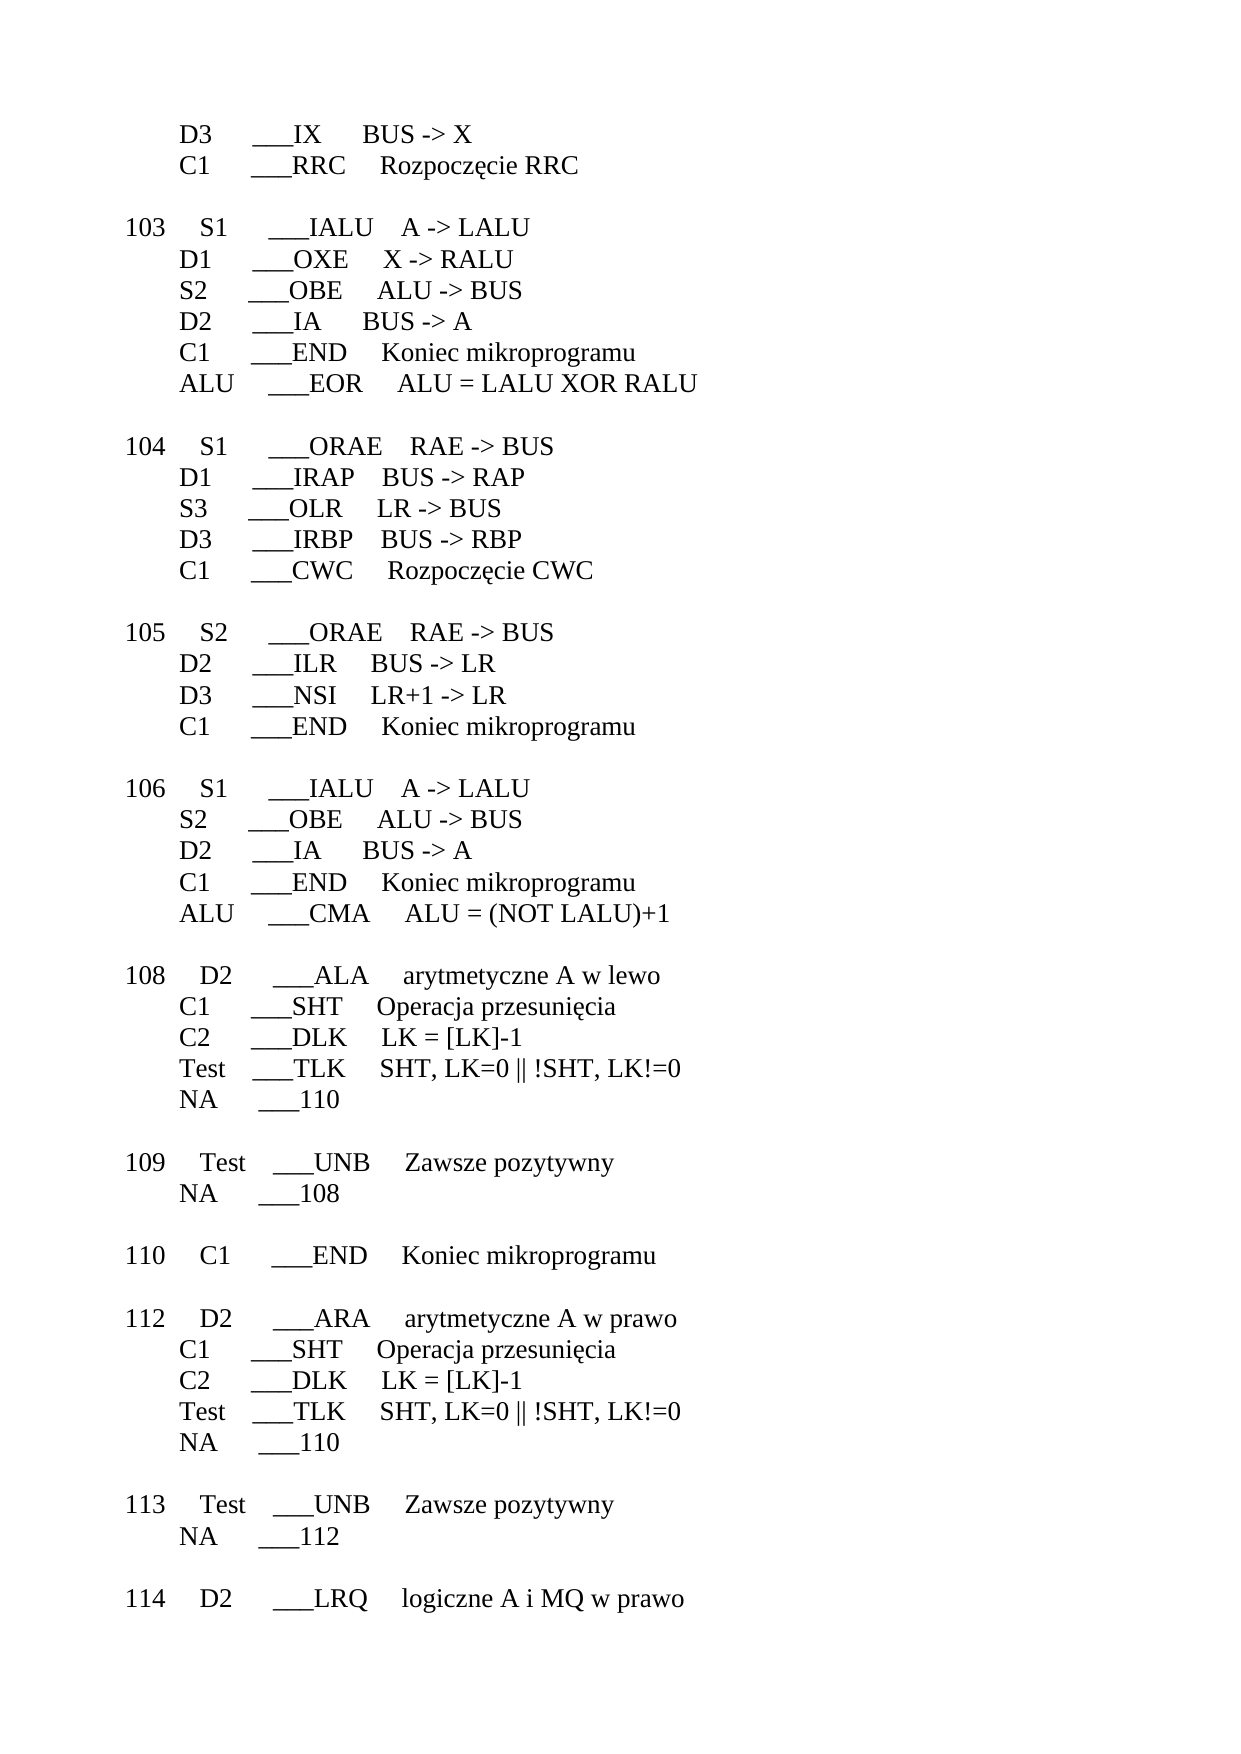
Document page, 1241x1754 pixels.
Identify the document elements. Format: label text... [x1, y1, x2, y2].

text 105 S2 ___ORAE RAE -> BUS [118, 616, 1122, 648]
text D1 ___IRAP BUS -> RAP [118, 461, 1122, 492]
text S2 ___OBE ALU -> BUS [118, 274, 1122, 305]
text ALU ___EOR ALU = LALU XOR RALU [118, 367, 1122, 398]
text 108 D2 ___ALA arytmetyczne A w lewo [118, 959, 1122, 990]
text 113 Test ___UNB Zawsze pozytywny [118, 1488, 1122, 1520]
text NA ___112 [118, 1520, 1122, 1551]
text 110 C1 ___END Koniec mikroprogramu [118, 1239, 1122, 1271]
text S3 ___OLR LR -> BUS [118, 492, 1122, 523]
text 103 S1 ___IALU A -> LALU [118, 212, 1122, 243]
text 109 Test ___UNB Zawsze pozytywny [118, 1146, 1122, 1177]
text C1 ___RRC Rozpoczęcie RRC [118, 149, 1122, 180]
text D1 ___OXE X -> RALU [118, 243, 1122, 274]
text ALU ___CMA ALU = (NOT LALU)+1 [118, 897, 1122, 928]
text NA ___110 [118, 1084, 1122, 1115]
text D2 ___ILR BUS -> LR [118, 648, 1122, 679]
text NA ___108 [118, 1177, 1122, 1208]
text C1 ___END Koniec mikroprogramu [118, 710, 1122, 741]
text Test ___TLK SHT, LK=0 || !SHT, LK!=0 [118, 1052, 1122, 1084]
text NA ___110 [118, 1426, 1122, 1457]
text 112 D2 ___ARA arytmetyczne A w prawo [118, 1302, 1122, 1333]
text C1 ___SHT Operacja przesunięcia [118, 1333, 1122, 1364]
text C1 ___END Koniec mikroprogramu [118, 336, 1122, 367]
text 114 D2 ___LRQ logiczne A i MQ w prawo [118, 1582, 1122, 1613]
text S2 ___OBE ALU -> BUS [118, 803, 1122, 834]
text C2 ___DLK LK = [LK]-1 [118, 1364, 1122, 1395]
text 106 S1 ___IALU A -> LALU [118, 772, 1122, 803]
text D2 ___IA BUS -> A [118, 834, 1122, 866]
text C2 ___DLK LK = [LK]-1 [118, 1021, 1122, 1052]
text D3 ___IRBP BUS -> RBP [118, 523, 1122, 554]
text C1 ___END Koniec mikroprogramu [118, 866, 1122, 897]
text D3 ___NSI LR+1 -> LR [118, 679, 1122, 710]
text Test ___TLK SHT, LK=0 || !SHT, LK!=0 [118, 1395, 1122, 1426]
text 104 S1 ___ORAE RAE -> BUS [118, 429, 1122, 461]
text D2 ___IA BUS -> A [118, 305, 1122, 336]
text C1 ___CWC Rozpoczęcie CWC [118, 554, 1122, 585]
text C1 ___SHT Operacja przesunięcia [118, 990, 1122, 1021]
text D3 ___IX BUS -> X [118, 118, 1122, 149]
